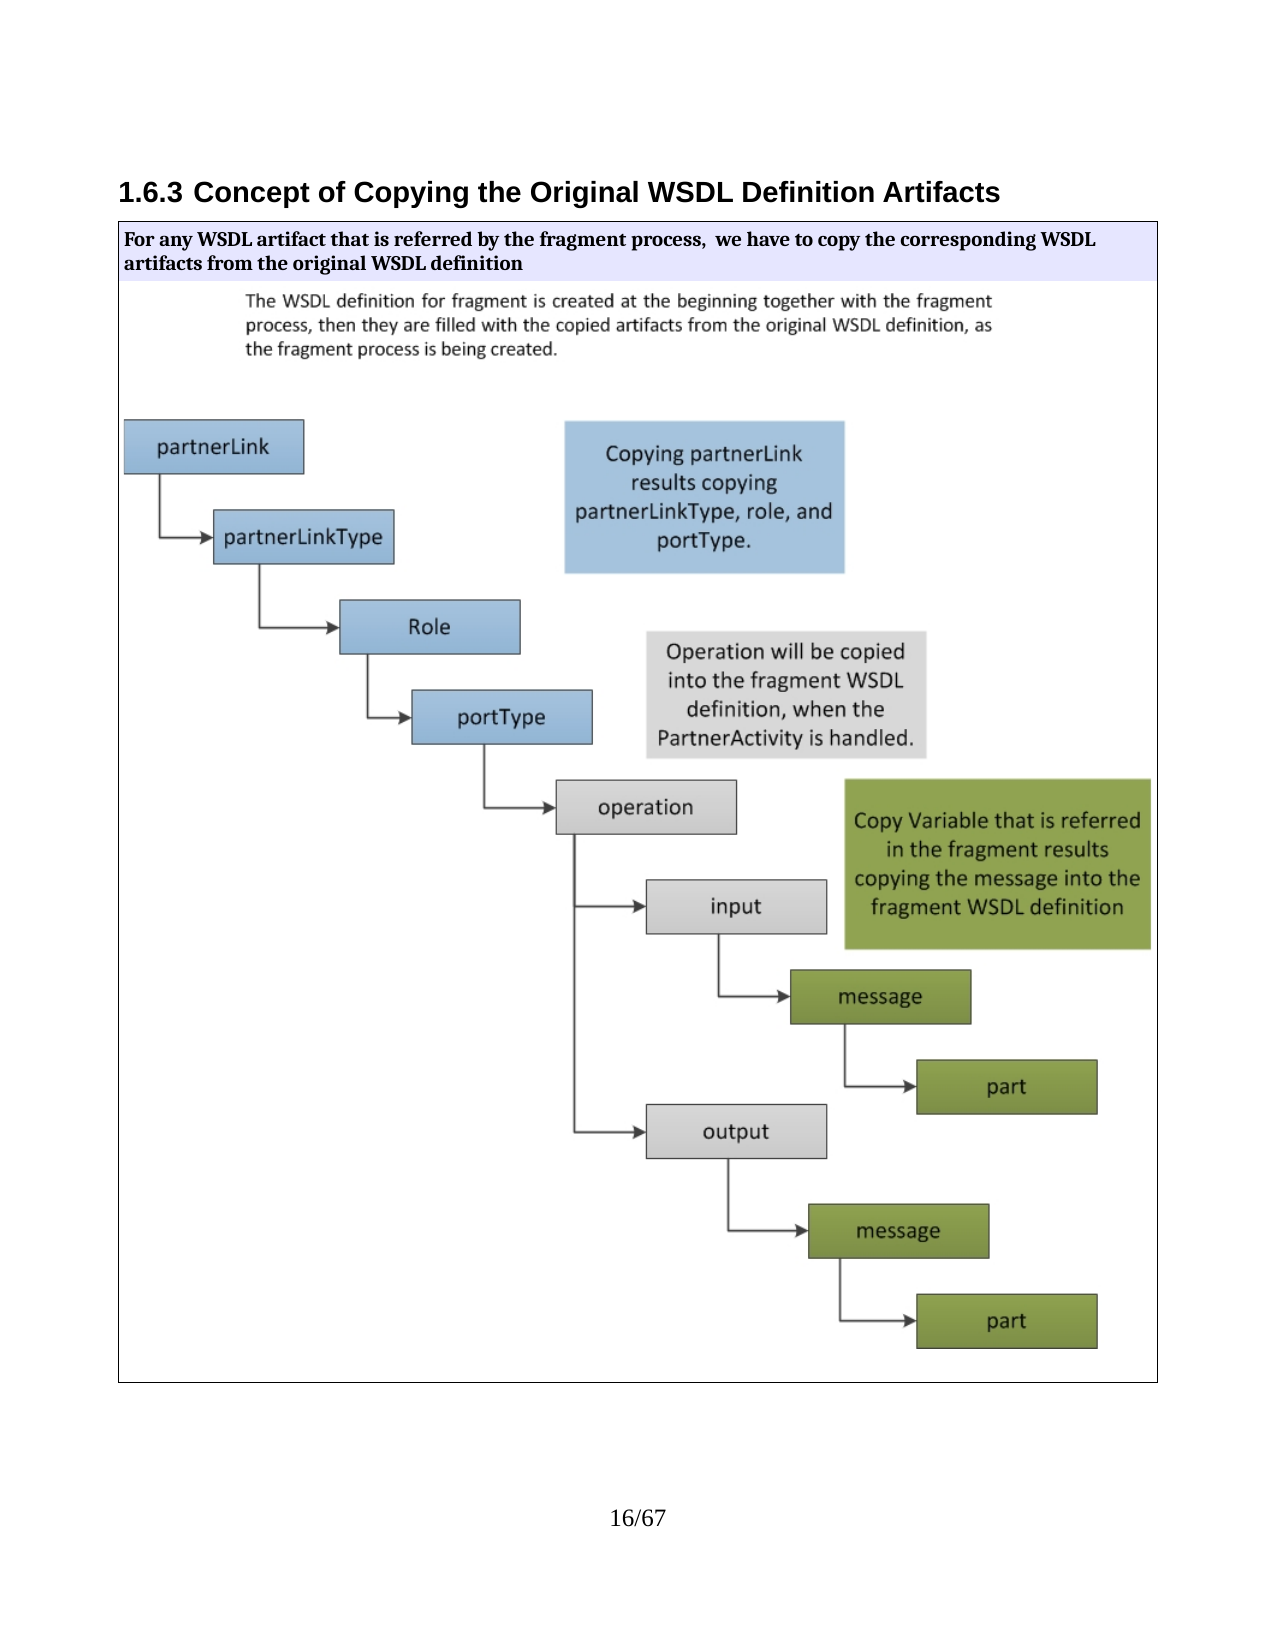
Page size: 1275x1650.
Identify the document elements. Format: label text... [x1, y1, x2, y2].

subtitle Concept of Copying the Original WSDL Definition Artifacts [118, 176, 1157, 209]
table_header For any WSDL artifact that is referred by the fragment process, we have to copy the corresponding WSDL artifacts from the original WSDL definition [119, 222, 1157, 281]
table_cell [119, 281, 1157, 1382]
picture [123, 286, 1152, 1349]
